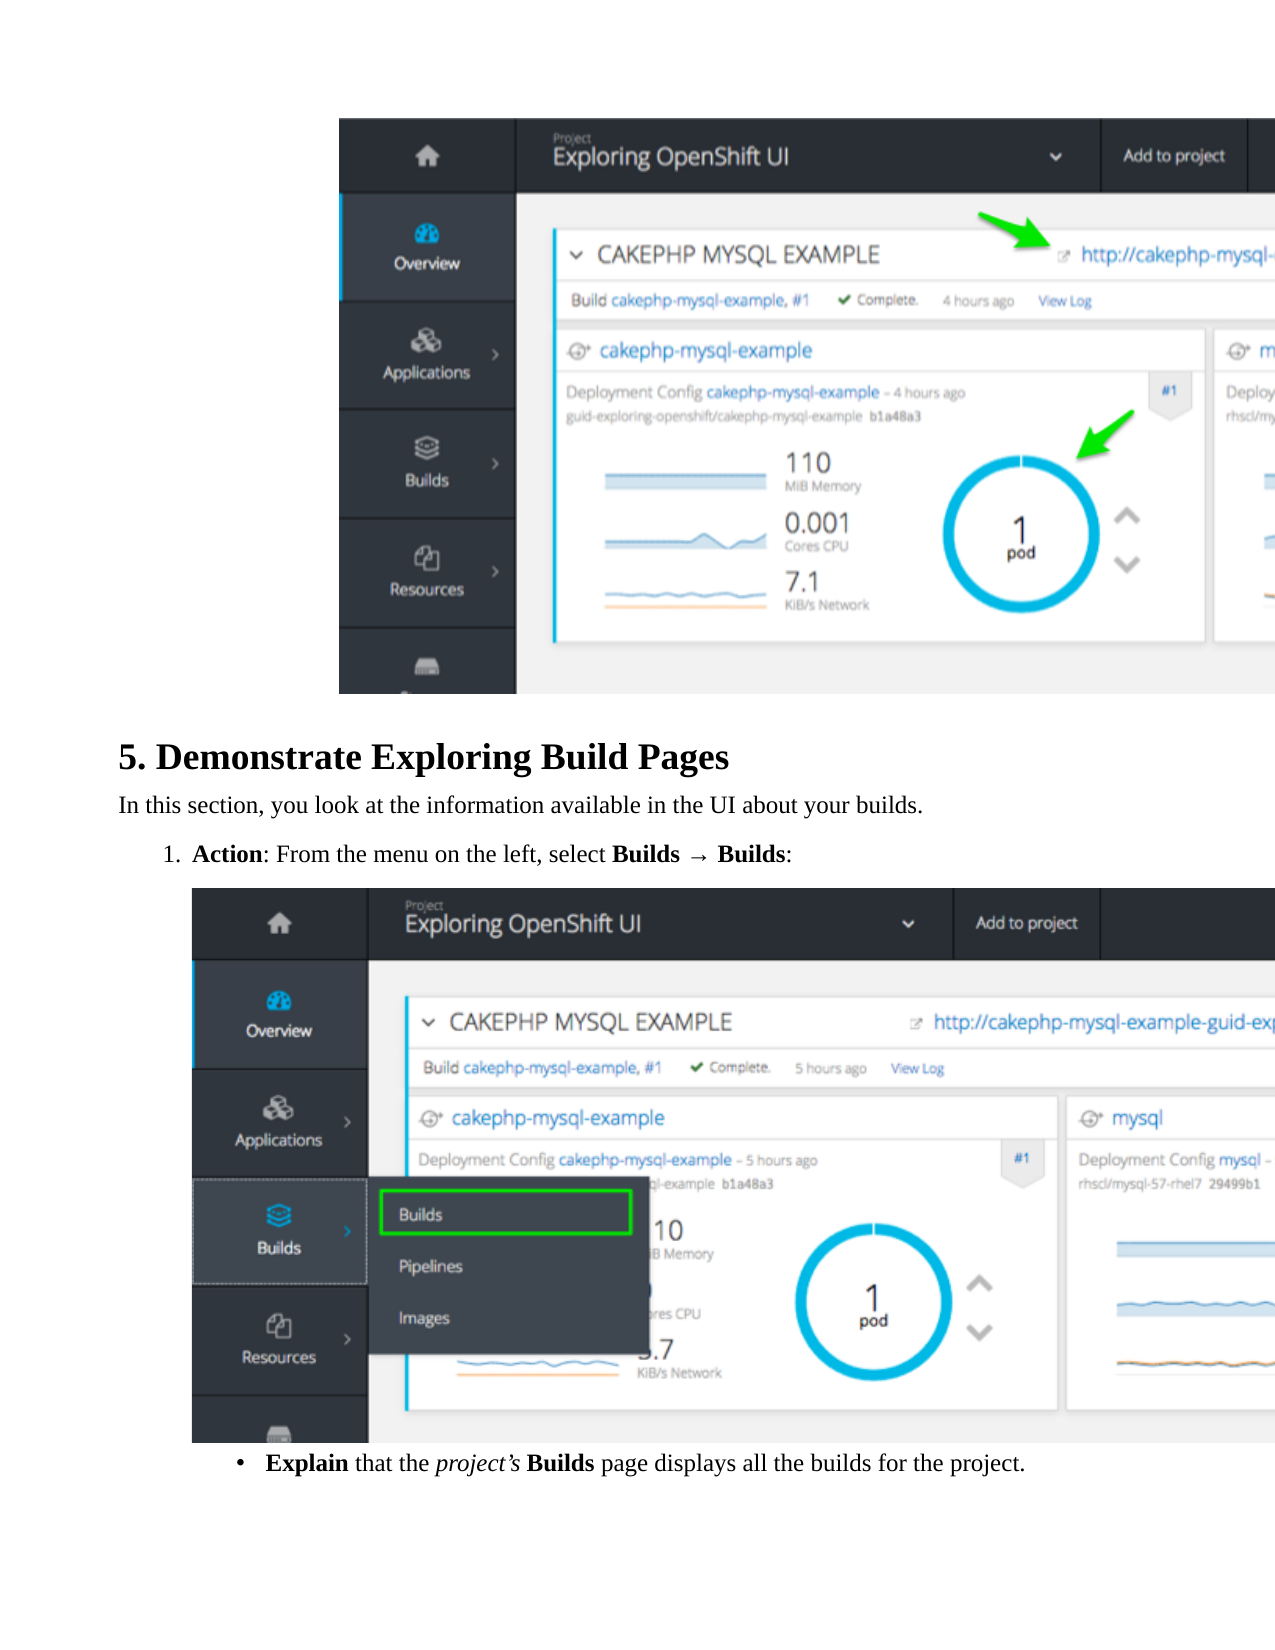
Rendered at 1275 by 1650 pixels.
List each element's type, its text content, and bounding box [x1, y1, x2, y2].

text In this section, you look at the information available in the UI about your builds. [118, 790, 1157, 819]
picture [339, 118, 1275, 694]
list Explain that the project’s Builds page displays all the builds for the project. [236, 1448, 1157, 1477]
picture [191, 888, 1275, 1443]
subtitle 5. Demonstrate Exploring Build Pages [118, 734, 1157, 777]
list Action: From the menu on the left, select Builds → Builds: [162, 839, 1157, 868]
